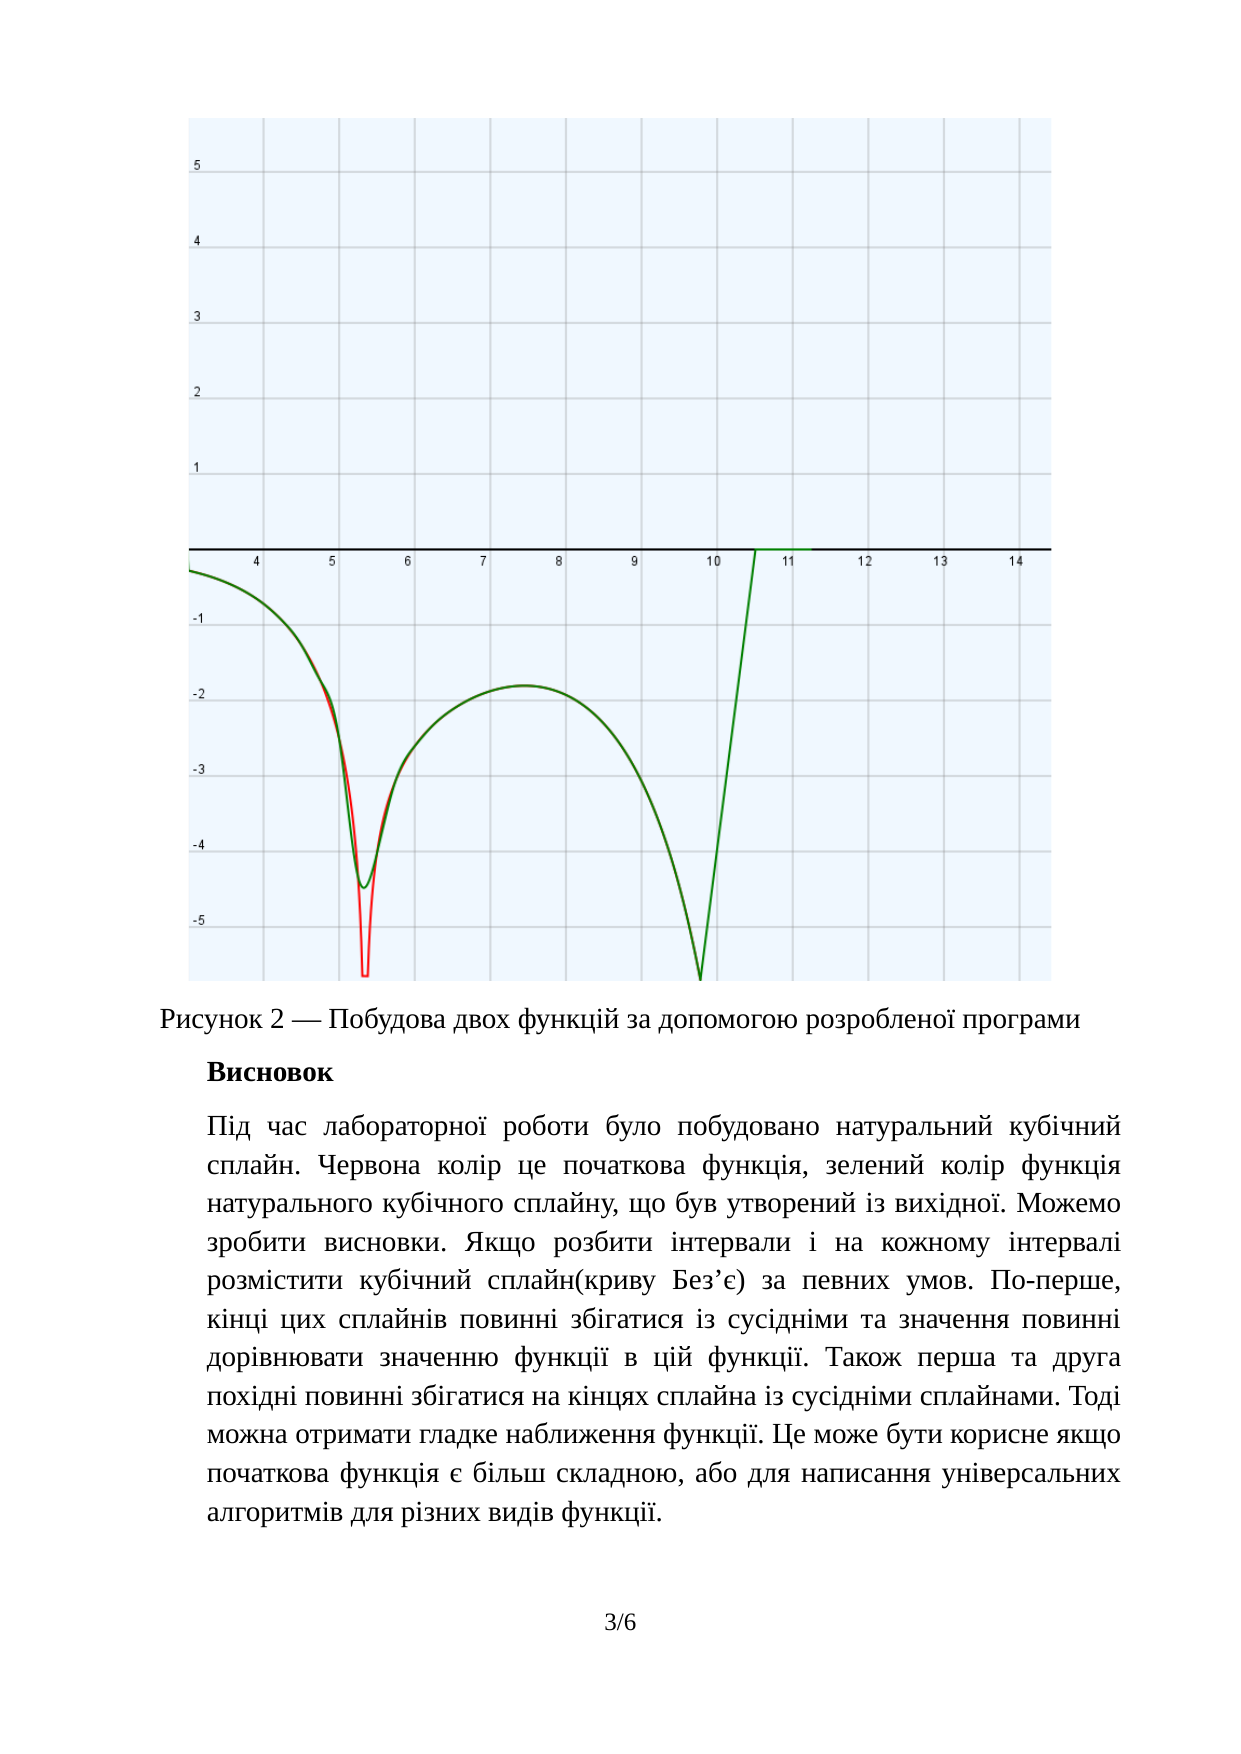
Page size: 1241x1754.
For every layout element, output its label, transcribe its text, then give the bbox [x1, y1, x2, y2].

subtitle Висновок [207, 1054, 1122, 1088]
subtitle Під час лабораторної роботи було побудовано натуральний кубічний сплайн. Червона колір це початкова функція, зелений колір функція натурального кубічного сплайну, що був утворений із вихідної. Можемо зробити висновки. Якщо розбити інтервали і на кожному інтервалі розмістити кубічний сплайн(криву Без’є) за певних умов. По-перше, кінці цих сплайнів повинні збігатися із сусідніми та значення повинні дорівнювати значенню функції в цій функції. Також перша та друга похідні повинні збігатися на кінцях сплайна із сусідніми сплайнами. Тоді можна отримати гладке наближення функції. Це може бути корисне якщо початкова функція є більш складною, або для написання універсальних алгоритмів для різних видів функції. [207, 1108, 1122, 1527]
subtitle Рисунок 2 — Побудова двох функцій за допомогою розробленої програми [118, 1001, 1122, 1034]
picture [188, 118, 1052, 981]
